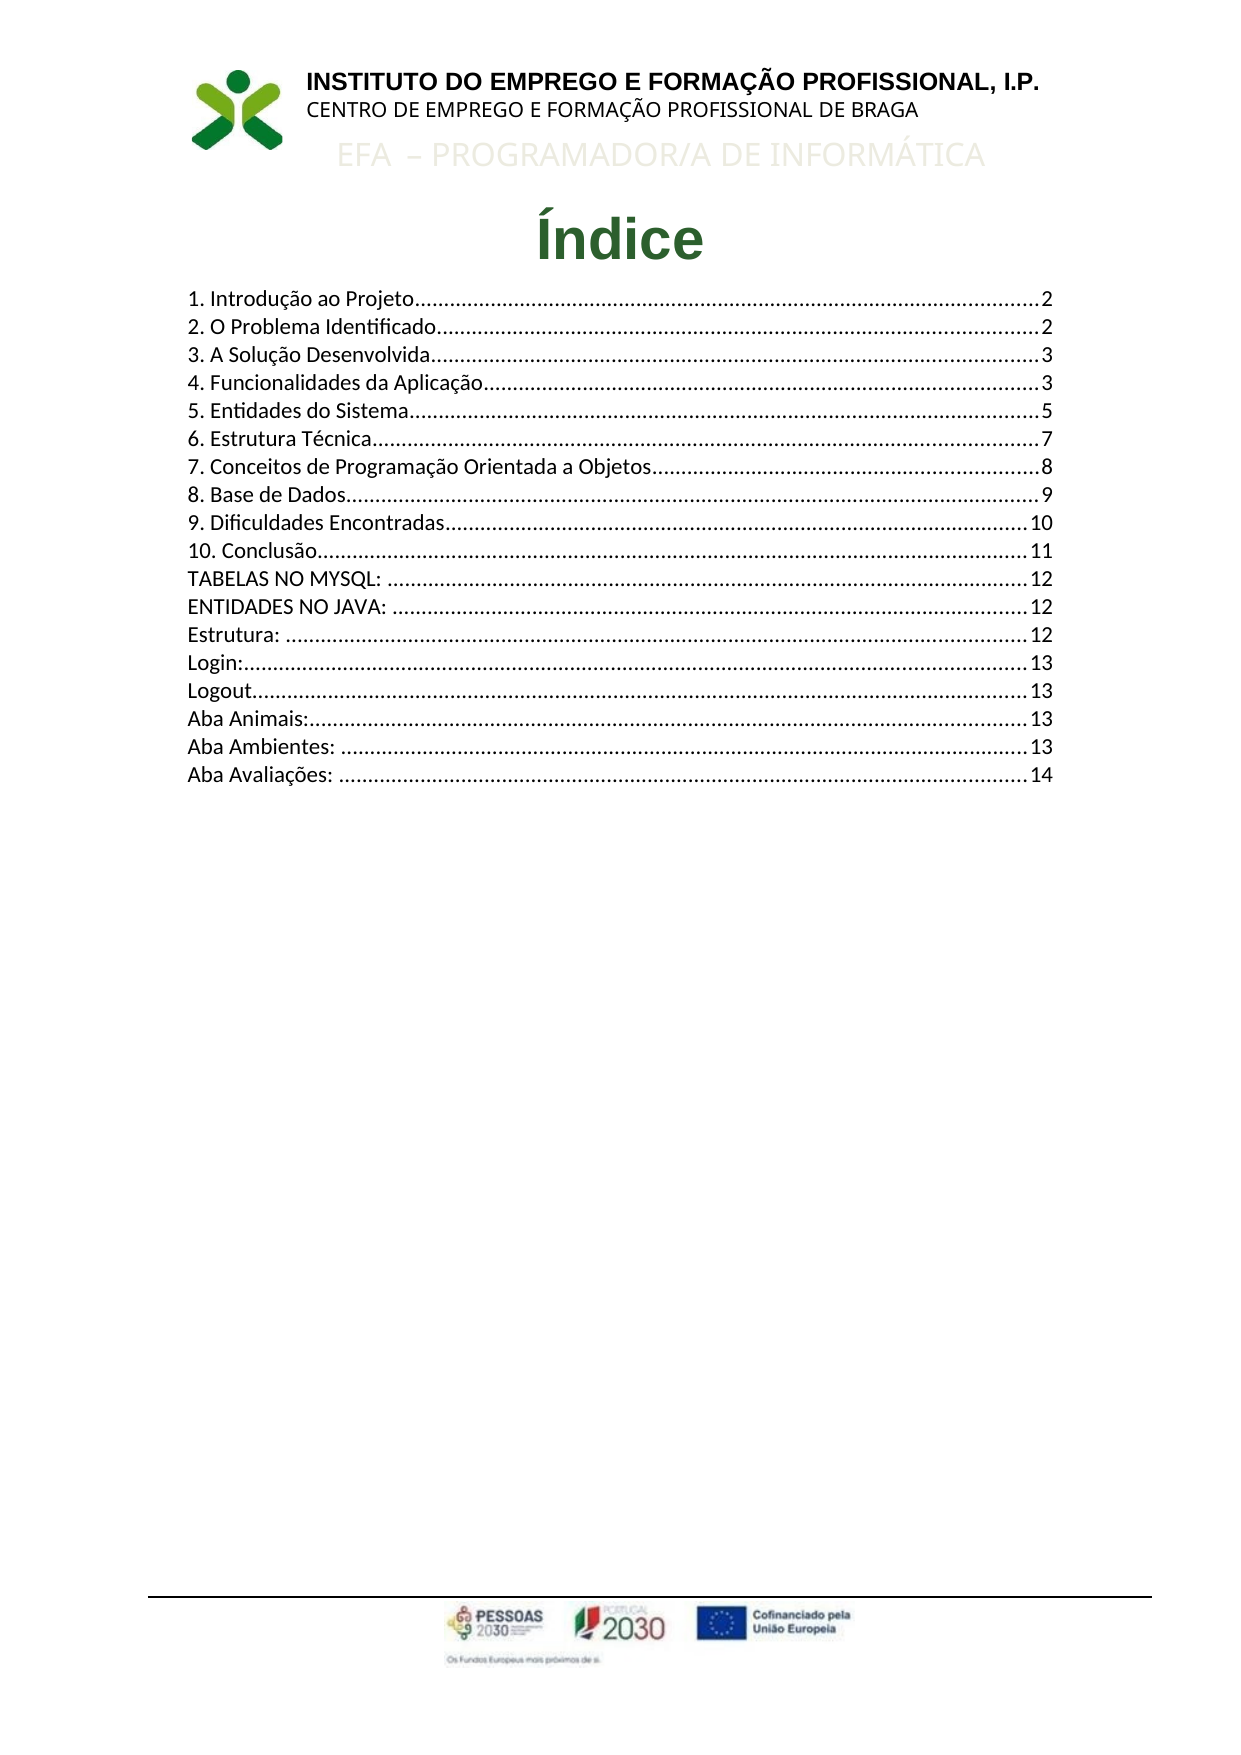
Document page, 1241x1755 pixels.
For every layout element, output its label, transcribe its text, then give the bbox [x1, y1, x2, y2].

text 9. Dificuldades Encontradas 10 [187, 508, 1053, 536]
picture [444, 1601, 855, 1668]
text Aba Avaliações: 14 [187, 760, 1053, 788]
text ENTIDADES NO JAVA: 12 [187, 592, 1053, 620]
text 1. Introdução ao Projeto 2 [187, 284, 1053, 312]
text Login: 13 [187, 648, 1053, 676]
text Aba Ambientes: 13 [187, 732, 1053, 760]
text TABELAS NO MYSQL: 12 [187, 564, 1053, 592]
text 2. O Problema Identificado 2 [187, 312, 1053, 340]
text Aba Animais: 13 [187, 704, 1053, 732]
text Estrutura: 12 [187, 620, 1053, 648]
text 6. Estrutura Técnica 7 [187, 424, 1053, 452]
text 5. Entidades do Sistema 5 [187, 396, 1053, 424]
text Logout 13 [187, 676, 1053, 704]
picture [191, 70, 283, 150]
title Índice [187, 204, 1053, 272]
text 4. Funcionalidades da Aplicação 3 [187, 368, 1053, 396]
text 10. Conclusão 11 [187, 536, 1053, 564]
text 7. Conceitos de Programação Orientada a Objetos 8 [187, 452, 1053, 480]
text 3. A Solução Desenvolvida 3 [187, 340, 1053, 368]
text 8. Base de Dados 9 [187, 480, 1053, 508]
